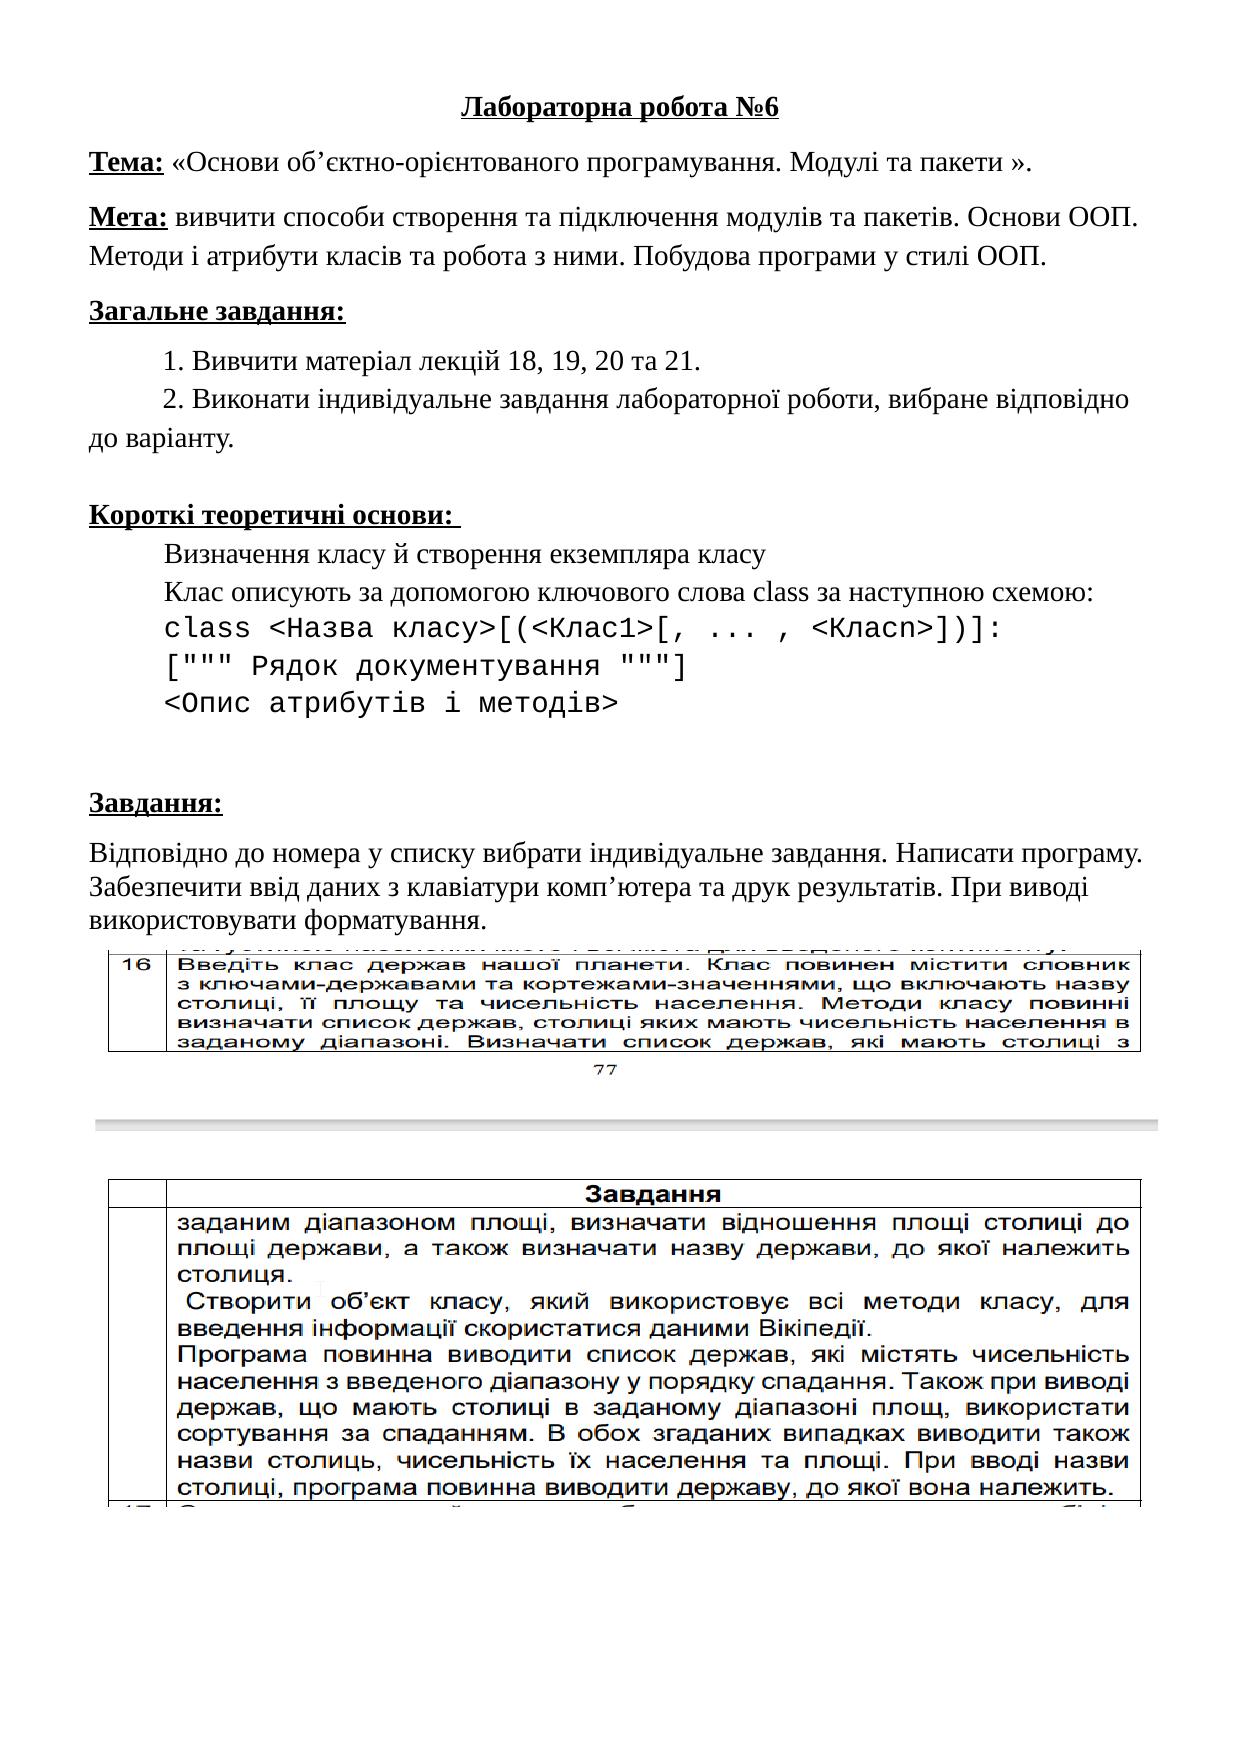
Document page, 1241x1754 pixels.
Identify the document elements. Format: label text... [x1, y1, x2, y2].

text 2. Виконати індивідуальне завдання лабораторної роботи, вибране відповідно до варіанту. [89, 382, 1152, 454]
text Завдання: [89, 785, 1152, 819]
list class <Назва класу>[(<Клас1>[, ... , <Класn>])]: [164, 613, 1152, 646]
text Мета: вивчити способи створення та підключення модулів та пакетів. Основи ООП. Методи і атрибути класів та робота з ними. Побудова програми у стилі ООП. [89, 199, 1152, 271]
text Лабораторна робота №6 [89, 89, 1152, 122]
text Тема: «Основи об’єктно-орієнтованого програмування. Модулі та пакети ». [89, 144, 1152, 177]
text Короткі теоретичні основи: [89, 497, 1152, 531]
picture [95, 950, 1159, 1507]
list [""" Рядок документування """] [164, 651, 1152, 684]
list Визначення класу й створення екземпляра класу [164, 536, 1152, 569]
list Клас описують за допомогою ключового слова class за наступною схемою: [164, 574, 1152, 608]
list <Опис атрибутів і методів> [164, 689, 1152, 722]
text 1. Вивчити матеріал лекцій 18, 19, 20 та 21. [89, 343, 1152, 377]
text Загальне завдання: [89, 293, 1152, 326]
text Відповідно до номера у списку вибрати індивідуальне завдання. Написати програму. Забезпечити ввід даних з клавіатури комп’ютера та друк результатів. При виводі використовувати форматування. [89, 835, 1152, 936]
